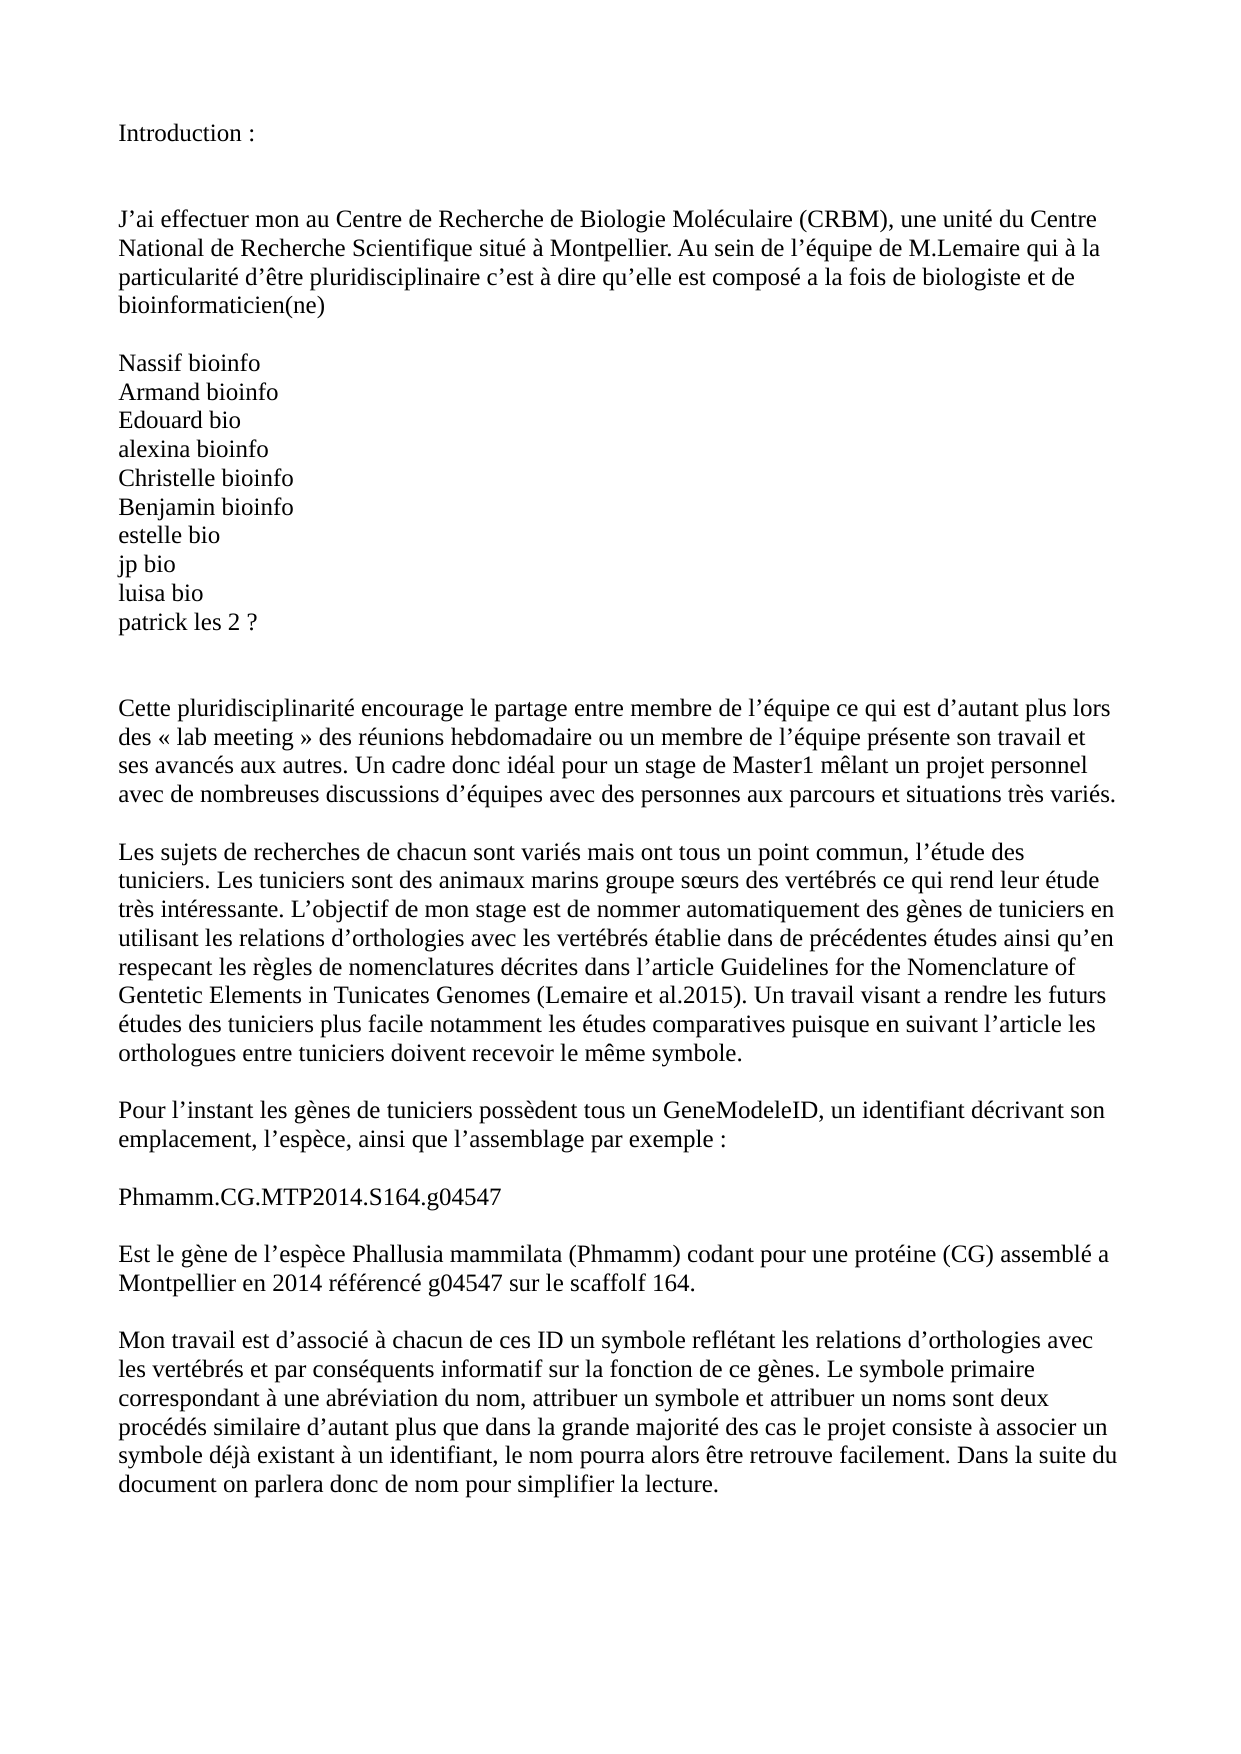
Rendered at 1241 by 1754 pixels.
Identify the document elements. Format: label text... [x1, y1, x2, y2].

text Christelle bioinfo [118, 463, 1122, 492]
text luisa bio [118, 578, 1122, 607]
text patrick les 2 ? [118, 607, 1122, 636]
text Edouard bio [118, 406, 1122, 434]
text Nassif bioinfo [118, 348, 1122, 377]
text Mon travail est d’associé à chacun de ces ID un symbole reflétant les relations d’orthologies avec les vertébrés et par conséquents informatif sur la fonction de ce gènes. Le symbole primaire correspondant à une abréviation du nom, attribuer un symbole et attribuer un noms sont deux procédés similaire d’autant plus que dans la grande majorité des cas le projet consiste à associer un symbole déjà existant à un identifiant, le nom pourra alors être retrouve facilement. Dans la suite du document on parlera donc de nom pour simplifier la lecture. [118, 1326, 1122, 1498]
text Les sujets de recherches de chacun sont variés mais ont tous un point commun, l’étude des tuniciers. Les tuniciers sont des animaux marins groupe sœurs des vertébrés ce qui rend leur étude très intéressante. L’objectif de mon stage est de nommer automatiquement des gènes de tuniciers en utilisant les relations d’orthologies avec les vertébrés établie dans de précédentes études ainsi qu’en respecant les règles de nomenclatures décrites dans l’article Guidelines for the Nomenclature of Gentetic Elements in Tunicates Genomes (Lemaire et al.2015). Un travail visant a rendre les futurs études des tuniciers plus facile notamment les études comparatives puisque en suivant l’article les orthologues entre tuniciers doivent recevoir le même symbole. [118, 837, 1122, 1067]
text jp bio [118, 549, 1122, 578]
text Pour l’instant les gènes de tuniciers possèdent tous un GeneModeleID, un identifiant décrivant son emplacement, l’espèce, ainsi que l’assemblage par exemple : [118, 1096, 1122, 1153]
text Introduction : [118, 118, 1122, 147]
text Armand bioinfo [118, 377, 1122, 406]
text Cette pluridisciplinarité encourage le partage entre membre de l’équipe ce qui est d’autant plus lors des « lab meeting » des réunions hebdomadaire ou un membre de l’équipe présente son travail et ses avancés aux autres. Un cadre donc idéal pour un stage de Master1 mêlant un projet personnel avec de nombreuses discussions d’équipes avec des personnes aux parcours et situations très variés. [118, 693, 1122, 808]
text Est le gène de l’espèce Phallusia mammilata (Phmamm) codant pour une protéine (CG) assemblé a Montpellier en 2014 référencé g04547 sur le scaffolf 164. [118, 1239, 1122, 1297]
text alexina bioinfo [118, 434, 1122, 463]
text J’ai effectuer mon au Centre de Recherche de Biologie Moléculaire (CRBM), une unité du Centre National de Recherche Scientifique situé à Montpellier. Au sein de l’équipe de M.Lemaire qui à la particularité d’être pluridisciplinaire c’est à dire qu’elle est composé a la fois de biologiste et de bioinformaticien(ne) [118, 204, 1122, 319]
text Phmamm.CG.MTP2014.S164.g04547 [118, 1182, 1122, 1211]
text Benjamin bioinfo [118, 492, 1122, 521]
text estelle bio [118, 521, 1122, 549]
